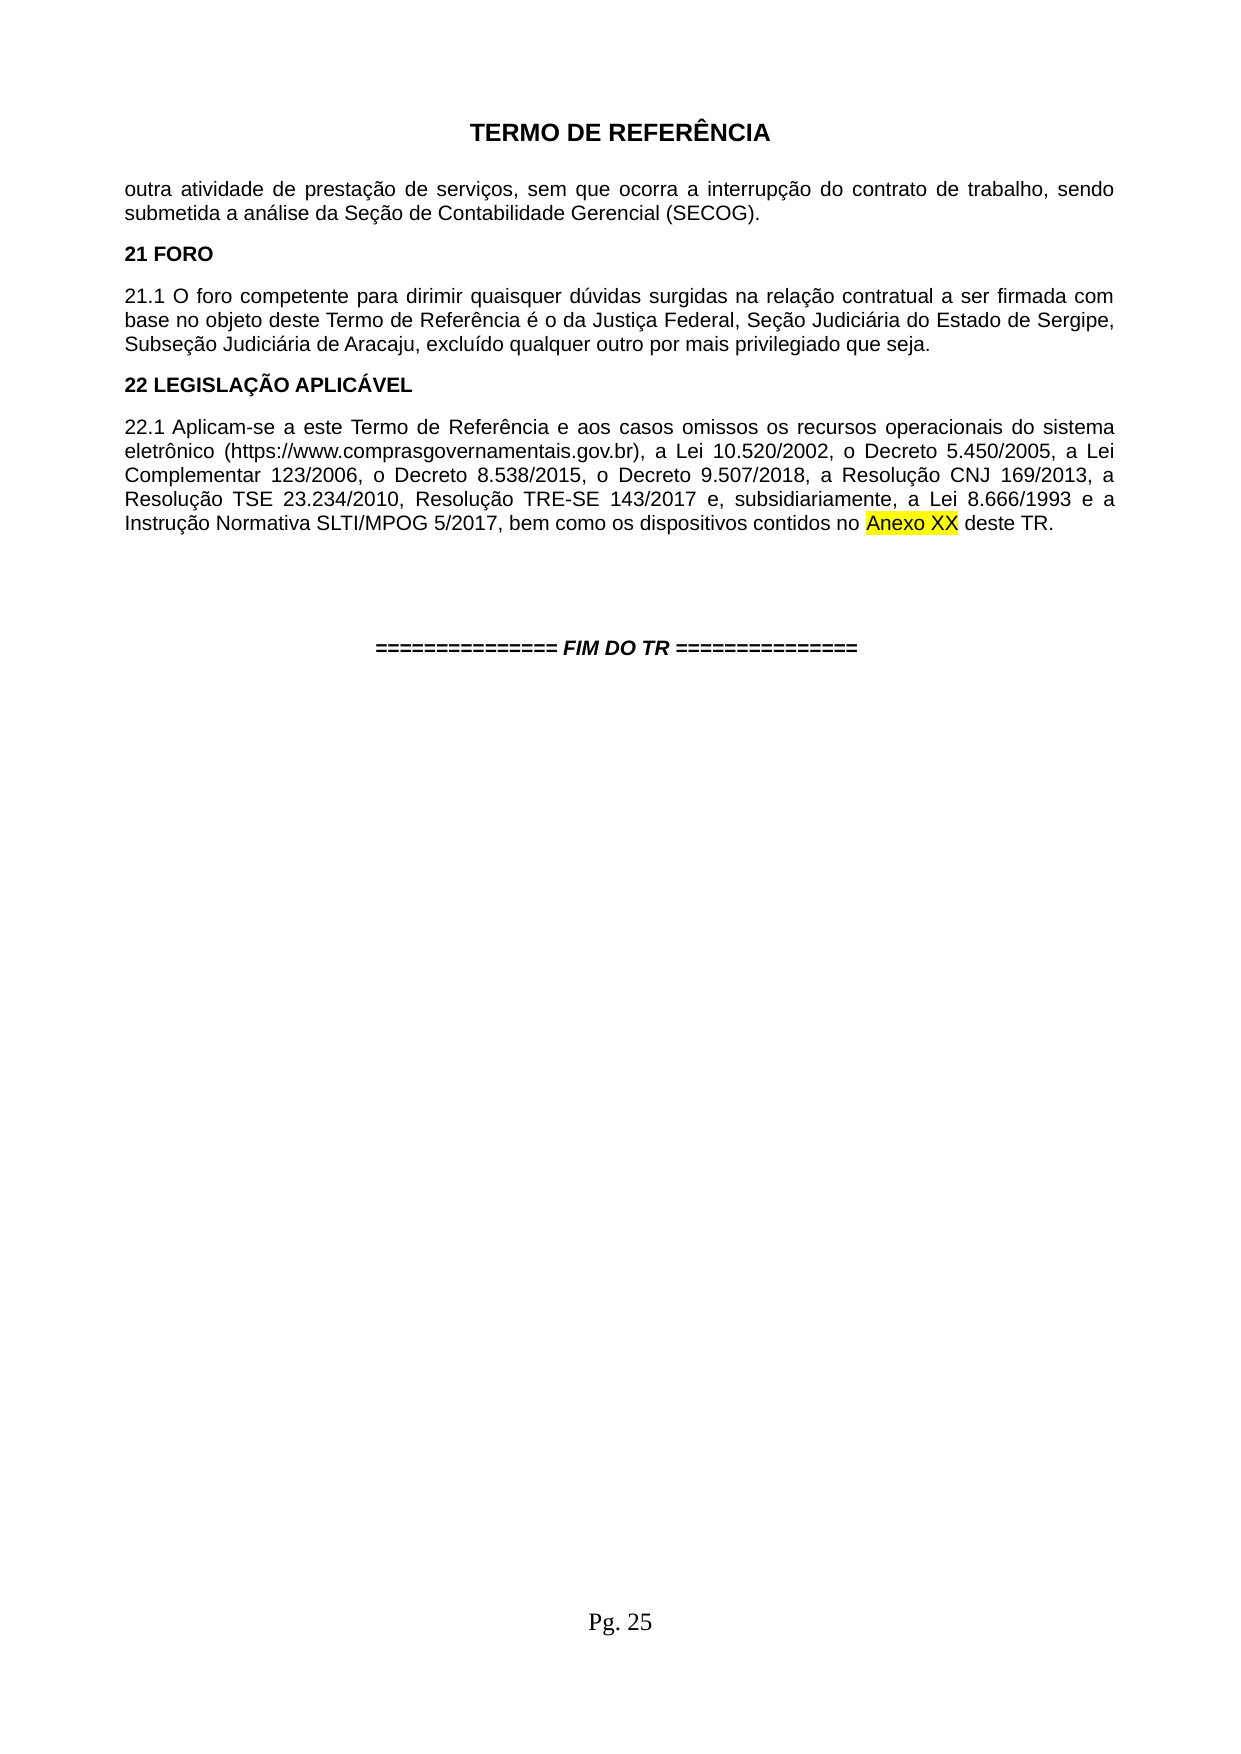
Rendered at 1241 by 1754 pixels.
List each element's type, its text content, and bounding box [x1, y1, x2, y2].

text 21 FORO [124, 242, 1116, 266]
text outra atividade de prestação de serviços, sem que ocorra a interrupção do contrato de trabalho, sendo submetida a análise da Seção de Contabilidade Gerencial (SECOG). [124, 176, 1116, 224]
text =============== FIM DO TR =============== [124, 636, 1116, 660]
text 22 LEGISLAÇÃO APLICÁVEL [124, 373, 1116, 397]
text 21.1 O foro competente para dirimir quaisquer dúvidas surgidas na relação contratual a ser firmada com base no objeto deste Termo de Referência é o da Justiça Federal, Seção Judiciária do Estado de Sergipe, Subseção Judiciária de Aracaju, excluído qualquer outro por mais privilegiado que seja. [124, 284, 1116, 356]
text 22.1 Aplicam-se a este Termo de Referência e aos casos omissos os recursos operacionais do sistema eletrônico (https://www.comprasgovernamentais.gov.br), a Lei 10.520/2002, o Decreto 5.450/2005, a Lei Complementar 123/2006, o Decreto 8.538/2015, o Decreto 9.507/2018, a Resolução CNJ 169/2013, a Resolução TSE 23.234/2010, Resolução TRE-SE 143/2017 e, subsidiariamente, a Lei 8.666/1993 e a Instrução Normativa SLTI/MPOG 5/2017, bem como os dispositivos contidos no Anexo XX deste TR. [124, 415, 1116, 535]
